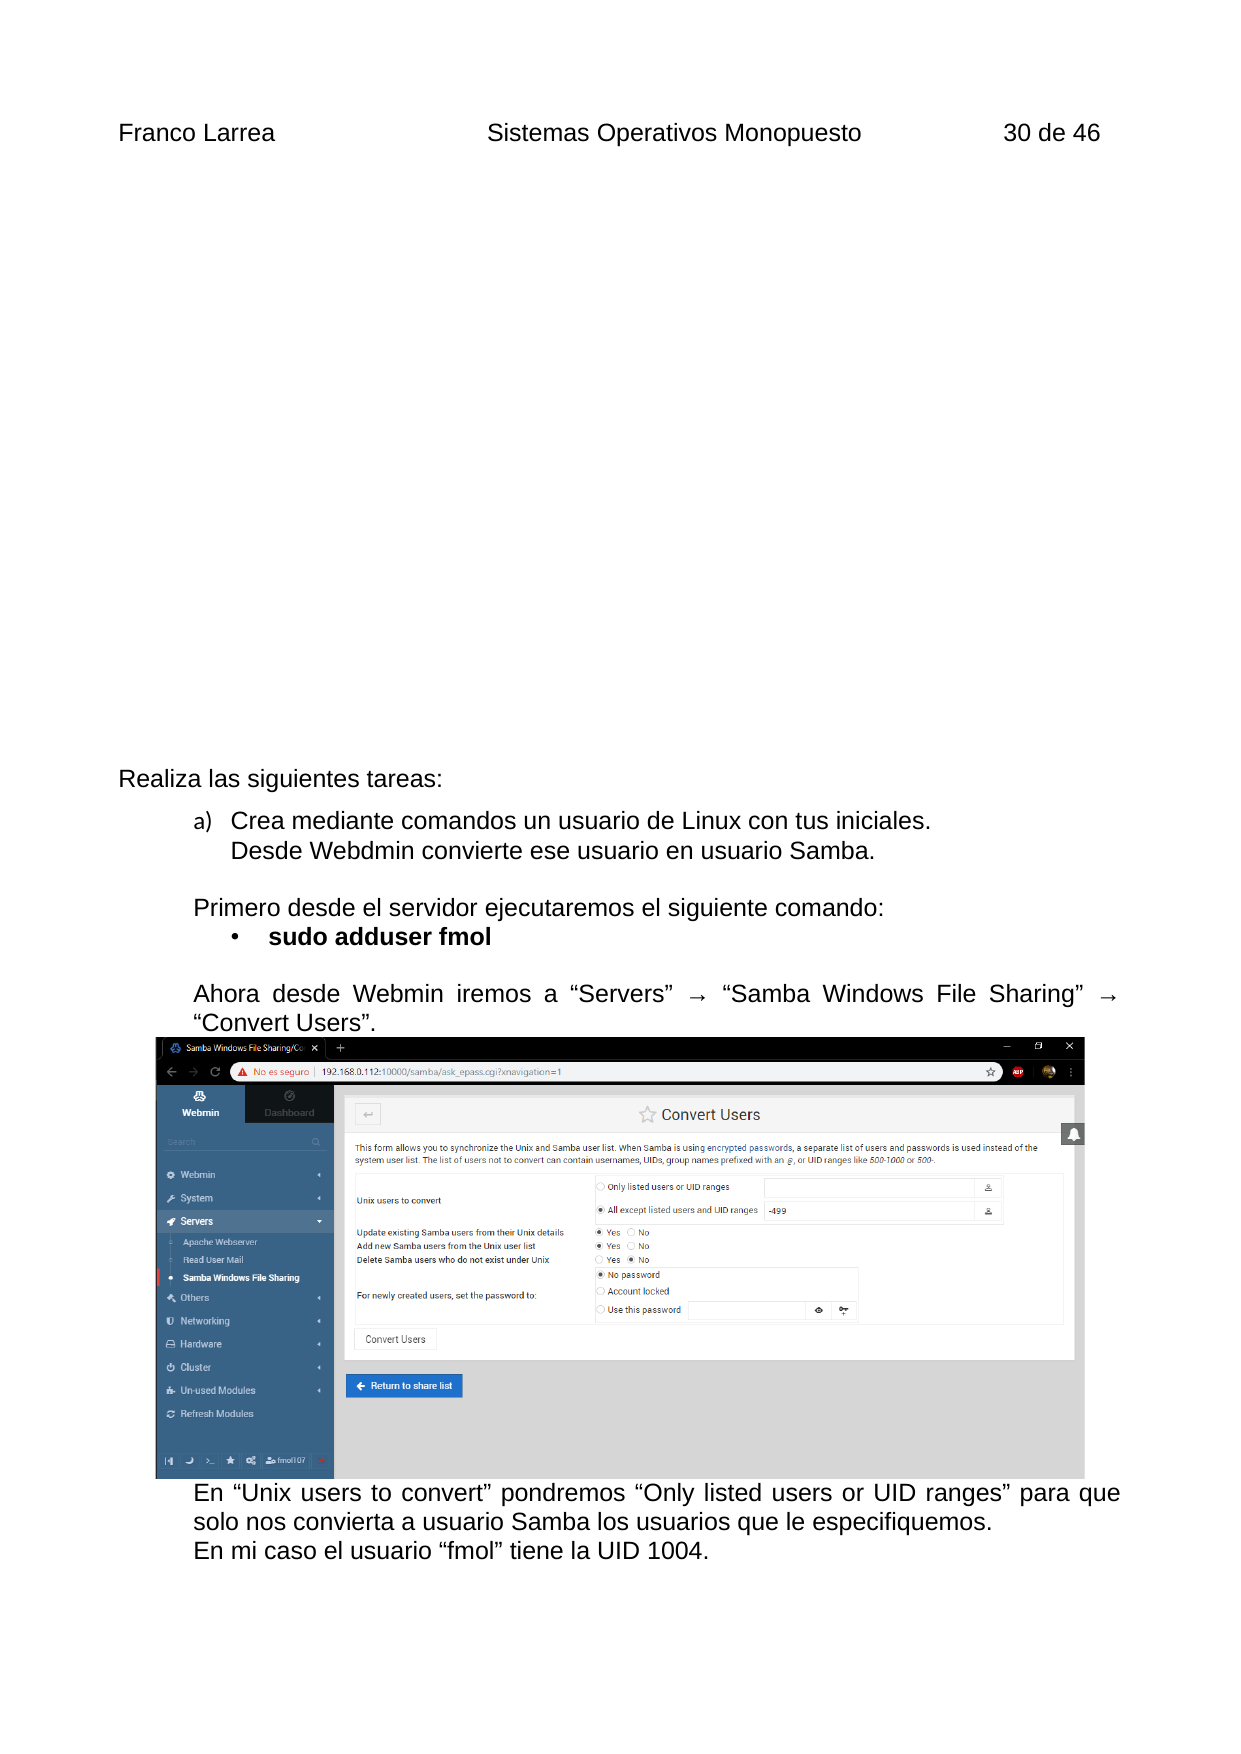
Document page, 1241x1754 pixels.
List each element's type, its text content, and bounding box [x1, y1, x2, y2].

list Primero desde el servidor ejecutaremos el siguiente comando: [193, 893, 1122, 922]
text Realiza las siguientes tareas: [118, 764, 1122, 793]
list Crea mediante comandos un usuario de Linux con tus iniciales. [193, 805, 1122, 836]
list En mi caso el usuario “fmol” tiene la UID 1004. [193, 1536, 1122, 1564]
list En “Unix users to convert” pondremos “Only listed users or UID ranges” para que solo nos convierta a usuario Samba los usuarios que le especifiquemos. [193, 1037, 1122, 1536]
list sudo adduser fmol [231, 922, 1122, 951]
picture [155, 1037, 1085, 1479]
list Ahora desde Webmin iremos a “Servers” → “Samba Windows File Sharing” → “Convert Users”. [193, 979, 1122, 1037]
list Desde Webdmin convierte ese usuario en usuario Samba. [193, 836, 1122, 864]
